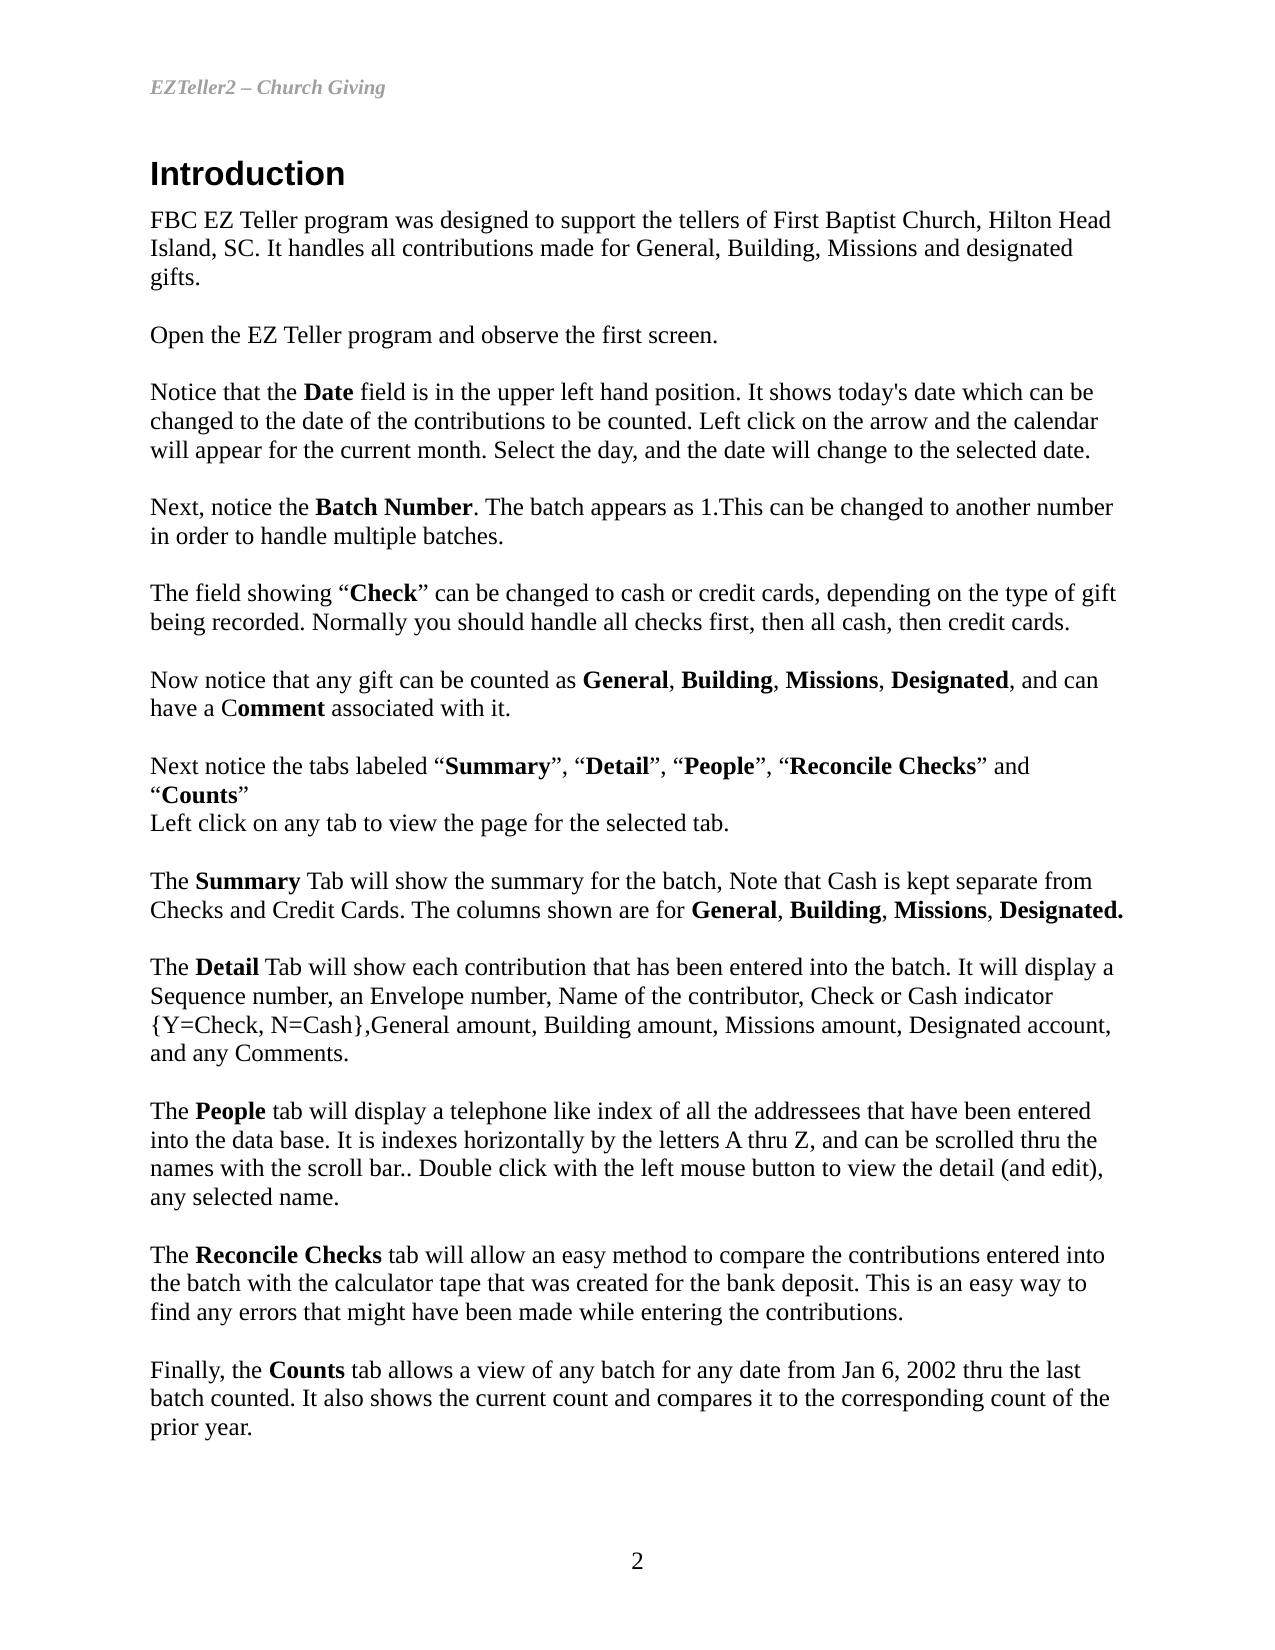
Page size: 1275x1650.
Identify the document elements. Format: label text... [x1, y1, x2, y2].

text The Detail Tab will show each contribution that has been entered into the batch. It will display a Sequence number, an Envelope number, Name of the contributor, Check or Cash indicator {Y=Check, N=Cash},General amount, Building amount, Missions amount, Designated account, and any Comments. [150, 952, 1125, 1067]
text The People tab will display a telephone like index of all the addressees that have been entered into the data base. It is indexes horizontally by the letters A thru Z, and can be scrolled thru the names with the scroll bar.. Double click with the left mouse button to view the detail (and edit), any selected name. [150, 1096, 1125, 1211]
text Next, notice the Batch Number. The batch appears as 1.This can be changed to another number in order to handle multiple batches. [150, 492, 1125, 550]
text Next notice the tabs labeled “Summary”, “Detail”, “People”, “Reconcile Checks” and “Counts” [150, 751, 1125, 808]
text The Summary Tab will show the summary for the batch, Note that Cash is kept separate from Checks and Credit Cards. The columns shown are for General, Building, Missions, Designated. [150, 866, 1125, 923]
text Finally, the Counts tab allows a view of any batch for any date from Jan 6, 2002 thru the last batch counted. It also shows the current count and compares it to the corresponding count of the prior year. [150, 1355, 1125, 1441]
text Notice that the Date field is in the upper left hand position. It shows today's date which can be changed to the date of the contributions to be counted. Left click on the arrow and the calendar will appear for the current month. Select the day, and the date will change to the selected date. [150, 377, 1125, 463]
subtitle Introduction [150, 153, 1125, 192]
text Open the EZ Teller program and observe the first screen. [150, 320, 1125, 348]
text FBC EZ Teller program was designed to support the tellers of First Baptist Church, Hilton Head Island, SC. It handles all contributions made for General, Building, Missions and designated gifts. [150, 205, 1125, 291]
text The field showing “Check” can be changed to cash or credit cards, depending on the type of gift being recorded. Normally you should handle all checks first, then all cash, then credit cards. [150, 578, 1125, 636]
text The Reconcile Checks tab will allow an easy method to compare the contributions entered into the batch with the calculator tape that was created for the bank deposit. This is an easy way to find any errors that might have been made while entering the contributions. [150, 1240, 1125, 1326]
text Now notice that any gift can be counted as General, Building, Missions, Designated, and can have a Comment associated with it. [150, 665, 1125, 722]
text Left click on any tab to view the page for the selected tab. [150, 808, 1125, 837]
